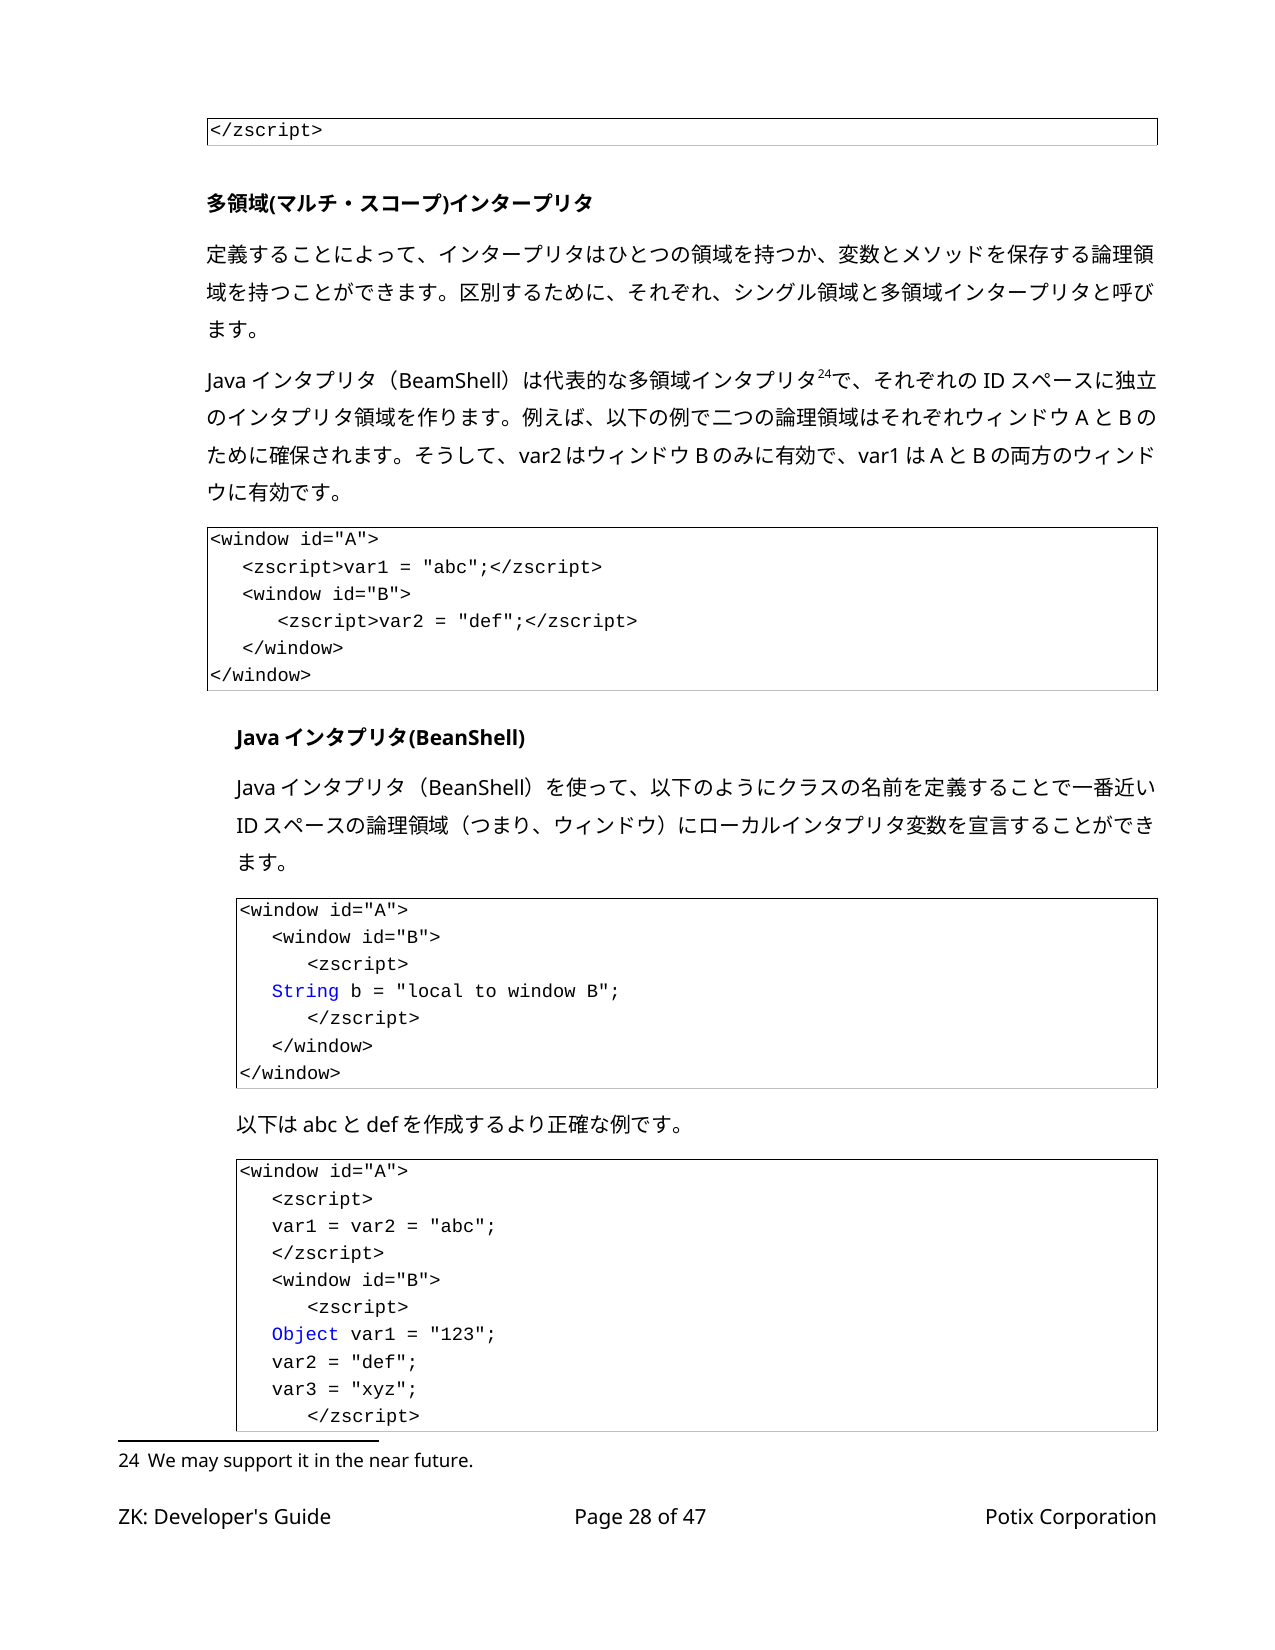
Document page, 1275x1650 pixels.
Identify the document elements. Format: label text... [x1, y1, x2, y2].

text </window> [208, 663, 1157, 690]
text </zscript> [237, 1241, 1157, 1265]
subtitle Javaインタプリタ(BeanShell) [236, 721, 1157, 751]
text 定義することによって、インタープリタはひとつの領域を持つか、変数とメソッドを保存する論理領域を持つことができます。区別するために、それぞれ、シングル領域と多領域インタープリタと呼びます。 [207, 238, 1157, 343]
text </window> [237, 1061, 1157, 1088]
text var1 = var2 = "abc"; [237, 1213, 1157, 1238]
text <zscript> [237, 1186, 1157, 1211]
text <zscript> [237, 1295, 1157, 1319]
text Javaインタプリタ（BeanShell）を使って、以下のようにクラスの名前を定義することで一番近いIDスペースの論理領域（つまり、ウィンドウ）にローカルインタプリタ変数を宣言することができます。 [236, 772, 1157, 877]
text var3 = "xyz"; [237, 1377, 1157, 1401]
text <window id="B"> [208, 582, 1157, 606]
text </zscript> [208, 119, 1157, 145]
text </zscript> [237, 1404, 1157, 1431]
text </window> [208, 636, 1157, 660]
text Object var1 = "123"; [237, 1322, 1157, 1347]
text </zscript> [237, 1006, 1157, 1031]
text <zscript> [237, 952, 1157, 976]
text Javaインタプリタ（BeamShell）は代表的な多領域インタプリタで、それぞれのIDスペースに独立のインタプリタ領域を作ります。例えば、以下の例で二つの論理領域はそれぞれウィンドウAとBのために確保されます。そうして、var2はウィンドウBのみに有効で、var1はAとBの両方のウィンドウに有効です。 [207, 364, 1157, 507]
text <window id="A"> [208, 528, 1157, 552]
text <zscript>var1 = "abc";</zscript> [208, 554, 1157, 579]
text </window> [237, 1033, 1157, 1058]
subtitle 多領域(マルチ・スコープ)インタープリタ [207, 188, 1157, 218]
text <window id="A"> [237, 899, 1157, 922]
text <window id="A"> [237, 1160, 1157, 1183]
text We may support it in the near future. [118, 1447, 1157, 1473]
text <window id="B"> [237, 925, 1157, 949]
text <window id="B"> [237, 1268, 1157, 1292]
text 以下はabcとdefを作成するより正確な例です。 [236, 1108, 1157, 1138]
text <zscript>var2 = "def";</zscript> [208, 609, 1157, 633]
text String b = "local to window B"; [237, 979, 1157, 1003]
text var2 = "def"; [237, 1349, 1157, 1374]
